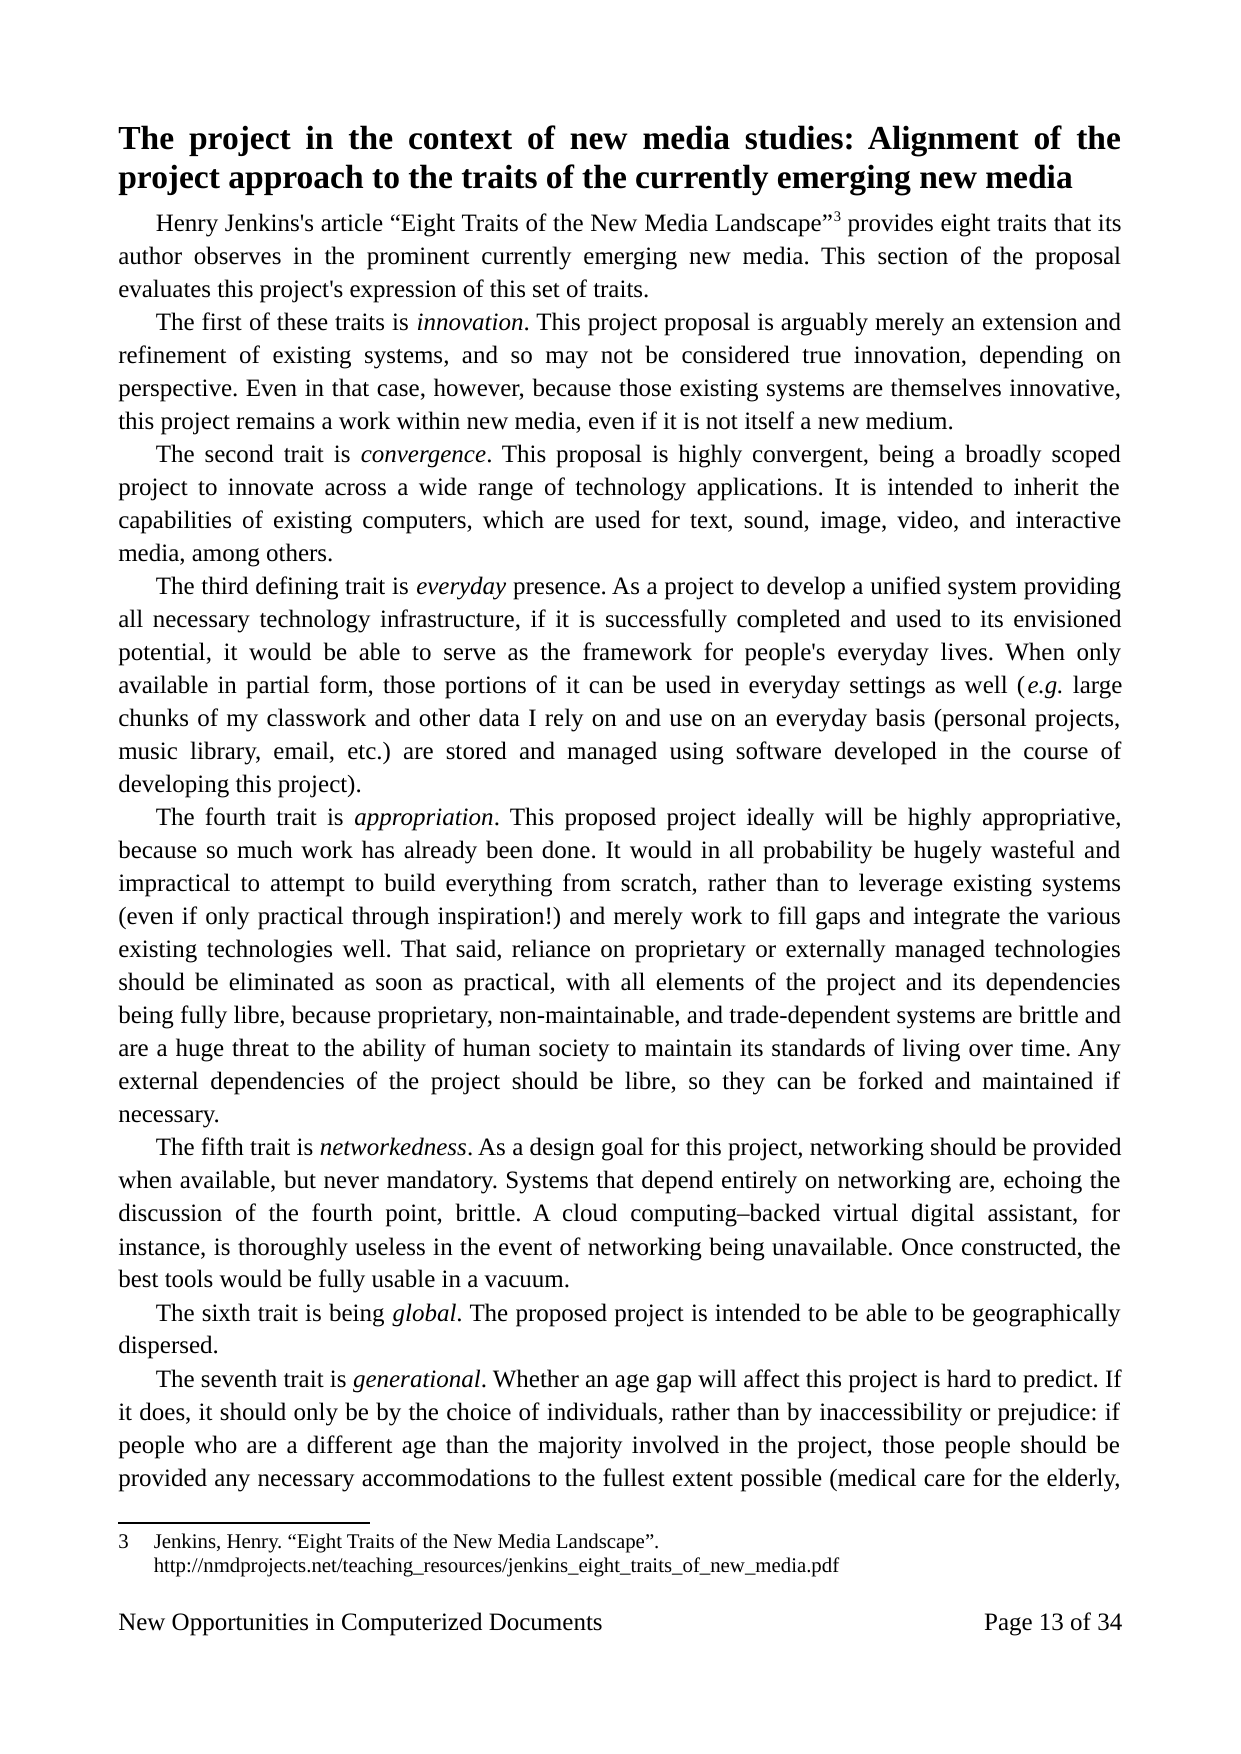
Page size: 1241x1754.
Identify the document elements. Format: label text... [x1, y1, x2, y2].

text The fifth trait is networkedness. As a design goal for this project, networking should be provided when available, but never mandatory. Systems that depend entirely on networking are, echoing the discussion of the fourth point, brittle. A cloud computing–backed virtual digital assistant, for instance, is thoroughly useless in the event of networking being unavailable. Once constructed, the best tools would be fully usable in a vacuum. [118, 1132, 1122, 1293]
text The first of these traits is innovation. This project proposal is arguably merely an extension and refinement of existing systems, and so may not be considered true innovation, depending on perspective. Even in that case, however, because those existing systems are themselves innovative, this project remains a work within new media, even if it is not itself a new medium. [118, 307, 1122, 435]
text The seventh trait is generational. Whether an age gap will affect this project is hard to predict. If it does, it should only be by the choice of individuals, rather than by inaccessibility or prejudice: if people who are a different age than the majority involved in the project, those people should be provided any necessary accommodations to the fullest extent possible (medical care for the elderly, [118, 1364, 1122, 1491]
text The fourth trait is appropriation. This proposed project ideally will be highly appropriative, because so much work has already been done. It would in all probability be hugely wasteful and impractical to attempt to build everything from scratch, rather than to leverage existing systems (even if only practical through inspiration!) and merely work to fill gaps and integrate the various existing technologies well. That said, reliance on proprietary or externally managed technologies should be eliminated as soon as practical, with all elements of the project and its dependencies being fully libre, because proprietary, non-maintainable, and trade-dependent systems are brittle and are a huge threat to the ability of human society to maintain its standards of living over time. Any external dependencies of the project should be libre, so they can be forked and maintained if necessary. [118, 802, 1122, 1128]
text Jenkins, Henry. “Eight Traits of the New Media Landscape”. http://nmdprojects.net/teaching_resources/jenkins_eight_traits_of_new_media.pdf [118, 1529, 1122, 1577]
text The second trait is convergence. This proposal is highly convergent, being a broadly scoped project to innovate across a wide range of technology applications. It is intended to inherit the capabilities of existing computers, which are used for text, sound, image, video, and interactive media, among others. [118, 439, 1122, 567]
text The third defining trait is everyday presence. As a project to develop a unified system providing all necessary technology infrastructure, if it is successfully completed and used to its envisioned potential, it would be able to serve as the framework for people's everyday lives. When only available in partial form, those portions of it can be used in everyday settings as well (e.g. large chunks of my classwork and other data I rely on and use on an everyday basis (personal projects, music library, email, etc.) are stored and managed using software developed in the course of developing this project). [118, 571, 1122, 798]
text The sixth trait is being global. The proposed project is intended to be able to be geographically dispersed. [118, 1298, 1122, 1359]
text Henry Jenkins's article “Eight Traits of the New Media Landscape” provides eight traits that its author observes in the prominent currently emerging new media. This section of the proposal evaluates this project's expression of this set of traits. [118, 208, 1122, 303]
subtitle The project in the context of new media studies: Alignment of the project approach to the traits of the currently emerging new media [118, 118, 1122, 195]
